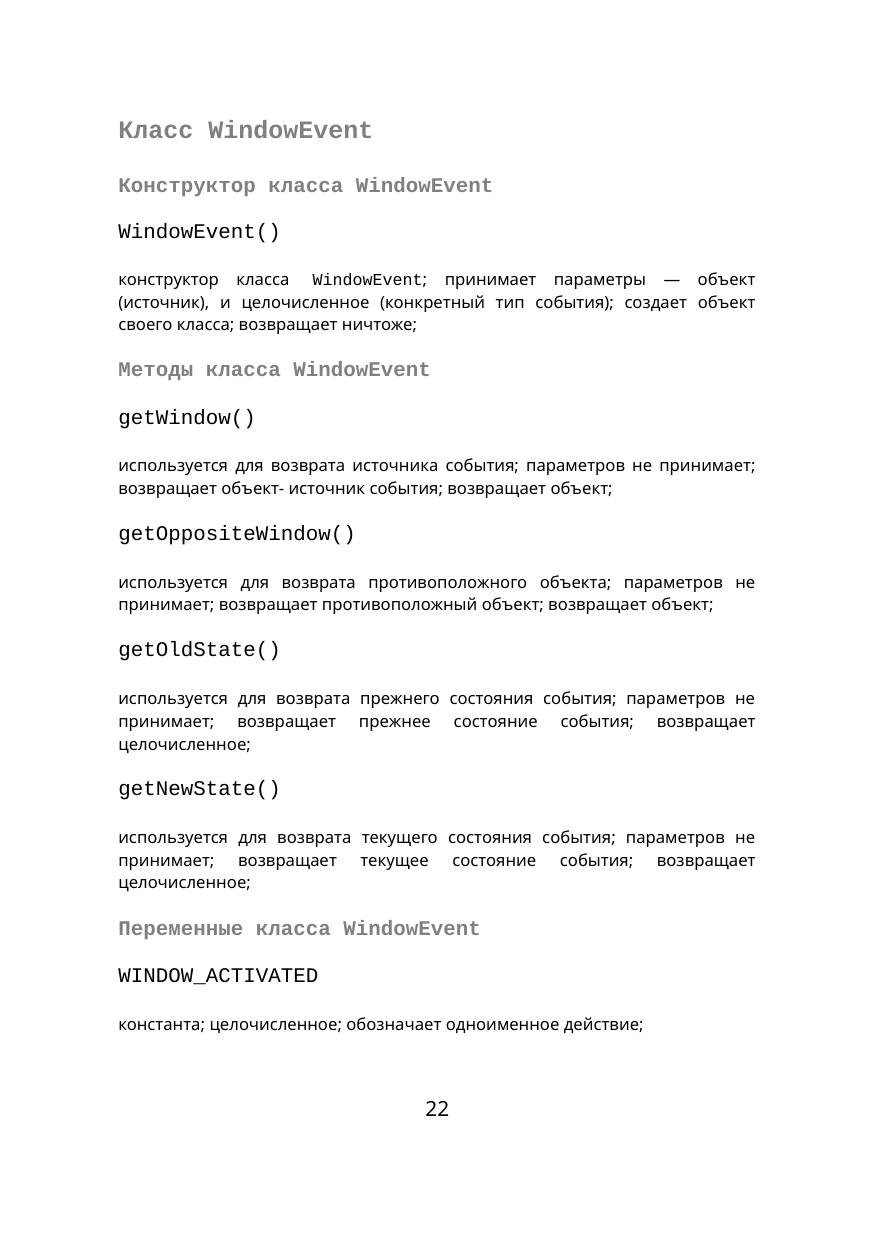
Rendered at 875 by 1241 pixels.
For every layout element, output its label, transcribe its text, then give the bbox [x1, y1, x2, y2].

text конструктор класса WindowEvent; принимает параметры — объект (источник), и целочисленное (конкретный тип события); создает объект своего класса; возвращает ничтоже; [118, 267, 756, 336]
text Переменные класса WindowEvent [118, 917, 756, 941]
text используется для возврата текущего состояния события; параметров не принимает; возвращает текущее состояние события; возвращает целочисленное; [118, 826, 756, 894]
text WindowEvent() [118, 221, 756, 245]
text WINDOW_ACTIVATED [118, 965, 756, 988]
text используется для возврата прежнего состояния события; параметров не принимает; возвращает прежнее состояние события; возвращает целочисленное; [118, 687, 756, 755]
text Конструктор класса WindowEvent [118, 175, 756, 198]
text getWindow() [118, 407, 756, 430]
text используется для возврата источника события; параметров не принимает; возвращает объект- источник события; возвращает объект; [118, 454, 756, 499]
text getOldState() [118, 639, 756, 663]
text getOppositeWindow() [118, 523, 756, 547]
text Класс WindowEvent [118, 118, 756, 146]
text константа; целочисленное; обозначает одноименное действие; [118, 1012, 756, 1035]
text Методы класса WindowEvent [118, 359, 756, 383]
text getNewState() [118, 778, 756, 802]
text используется для возврата противоположного объекта; параметров не принимает; возвращает противоположный объект; возвращает объект; [118, 570, 756, 616]
